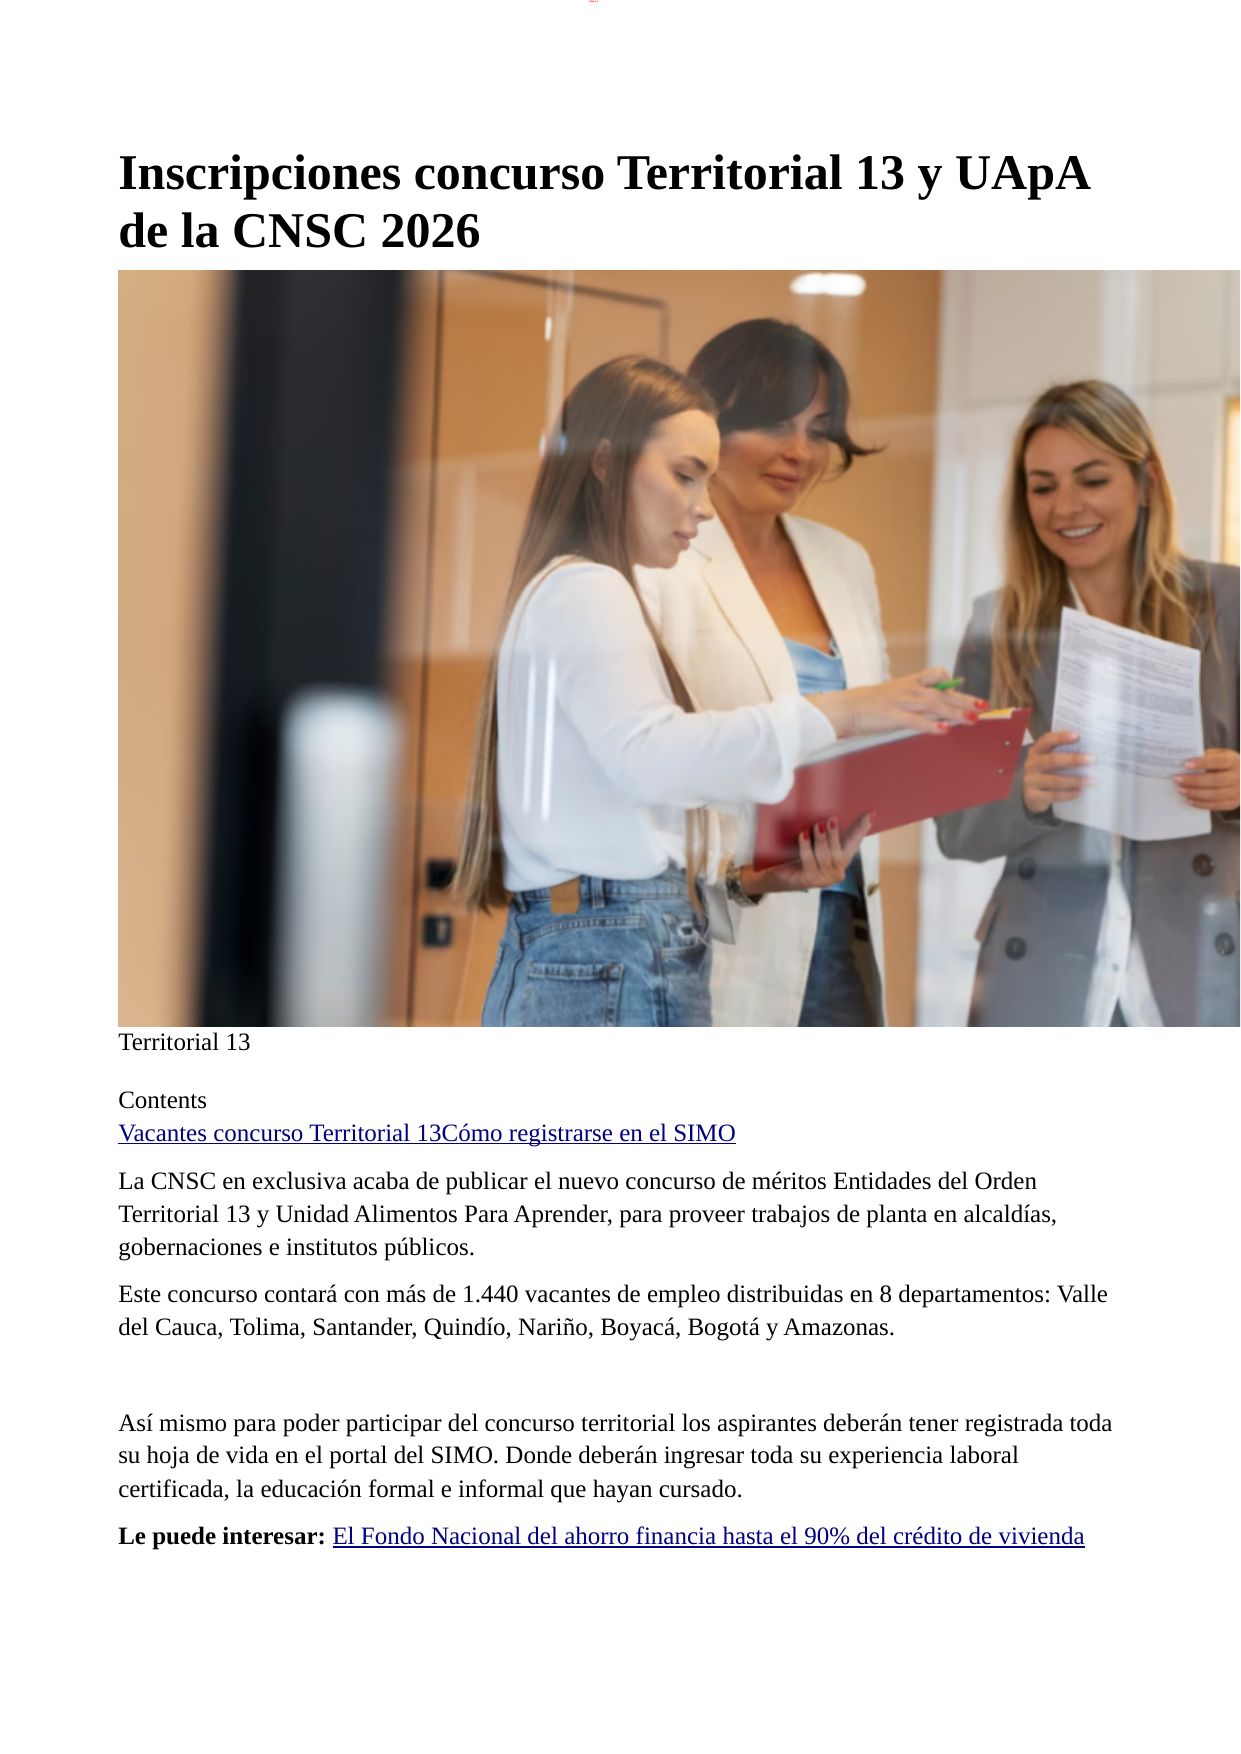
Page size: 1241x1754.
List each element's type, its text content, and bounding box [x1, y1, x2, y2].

subtitle Inscripciones concurso Territorial 13 y UApA de la CNSC 2026 [118, 143, 1122, 258]
text Así mismo para poder participar del concurso territorial los aspirantes deberán tener registrada toda su hoja de vida en el portal del SIMO. Donde deberán ingresar toda su experiencia laboral certificada, la educación formal e informal que hayan cursado. [118, 1408, 1122, 1502]
picture [118, 270, 1241, 1027]
text Le puede interesar: El Fondo Nacional del ahorro financia hasta el 90% del crédito de vivienda [118, 1521, 1122, 1550]
text Contents [118, 1085, 1122, 1114]
text La CNSC en exclusiva acaba de publicar el nuevo concurso de méritos Entidades del Orden Territorial 13 y Unidad Alimentos Para Aprender, para proveer trabajos de planta en alcaldías, gobernaciones e institutos públicos. [118, 1166, 1122, 1261]
text Territorial 13 [118, 1027, 1122, 1056]
text Este concurso contará con más de 1.440 vacantes de empleo distribuidas en 8 departamentos: Valle del Cauca, Tolima, Santander, Quindío, Nariño, Boyacá, Bogotá y Amazonas. [118, 1279, 1122, 1341]
text Vacantes concurso Territorial 13Cómo registrarse en el SIMO [118, 1118, 1122, 1147]
